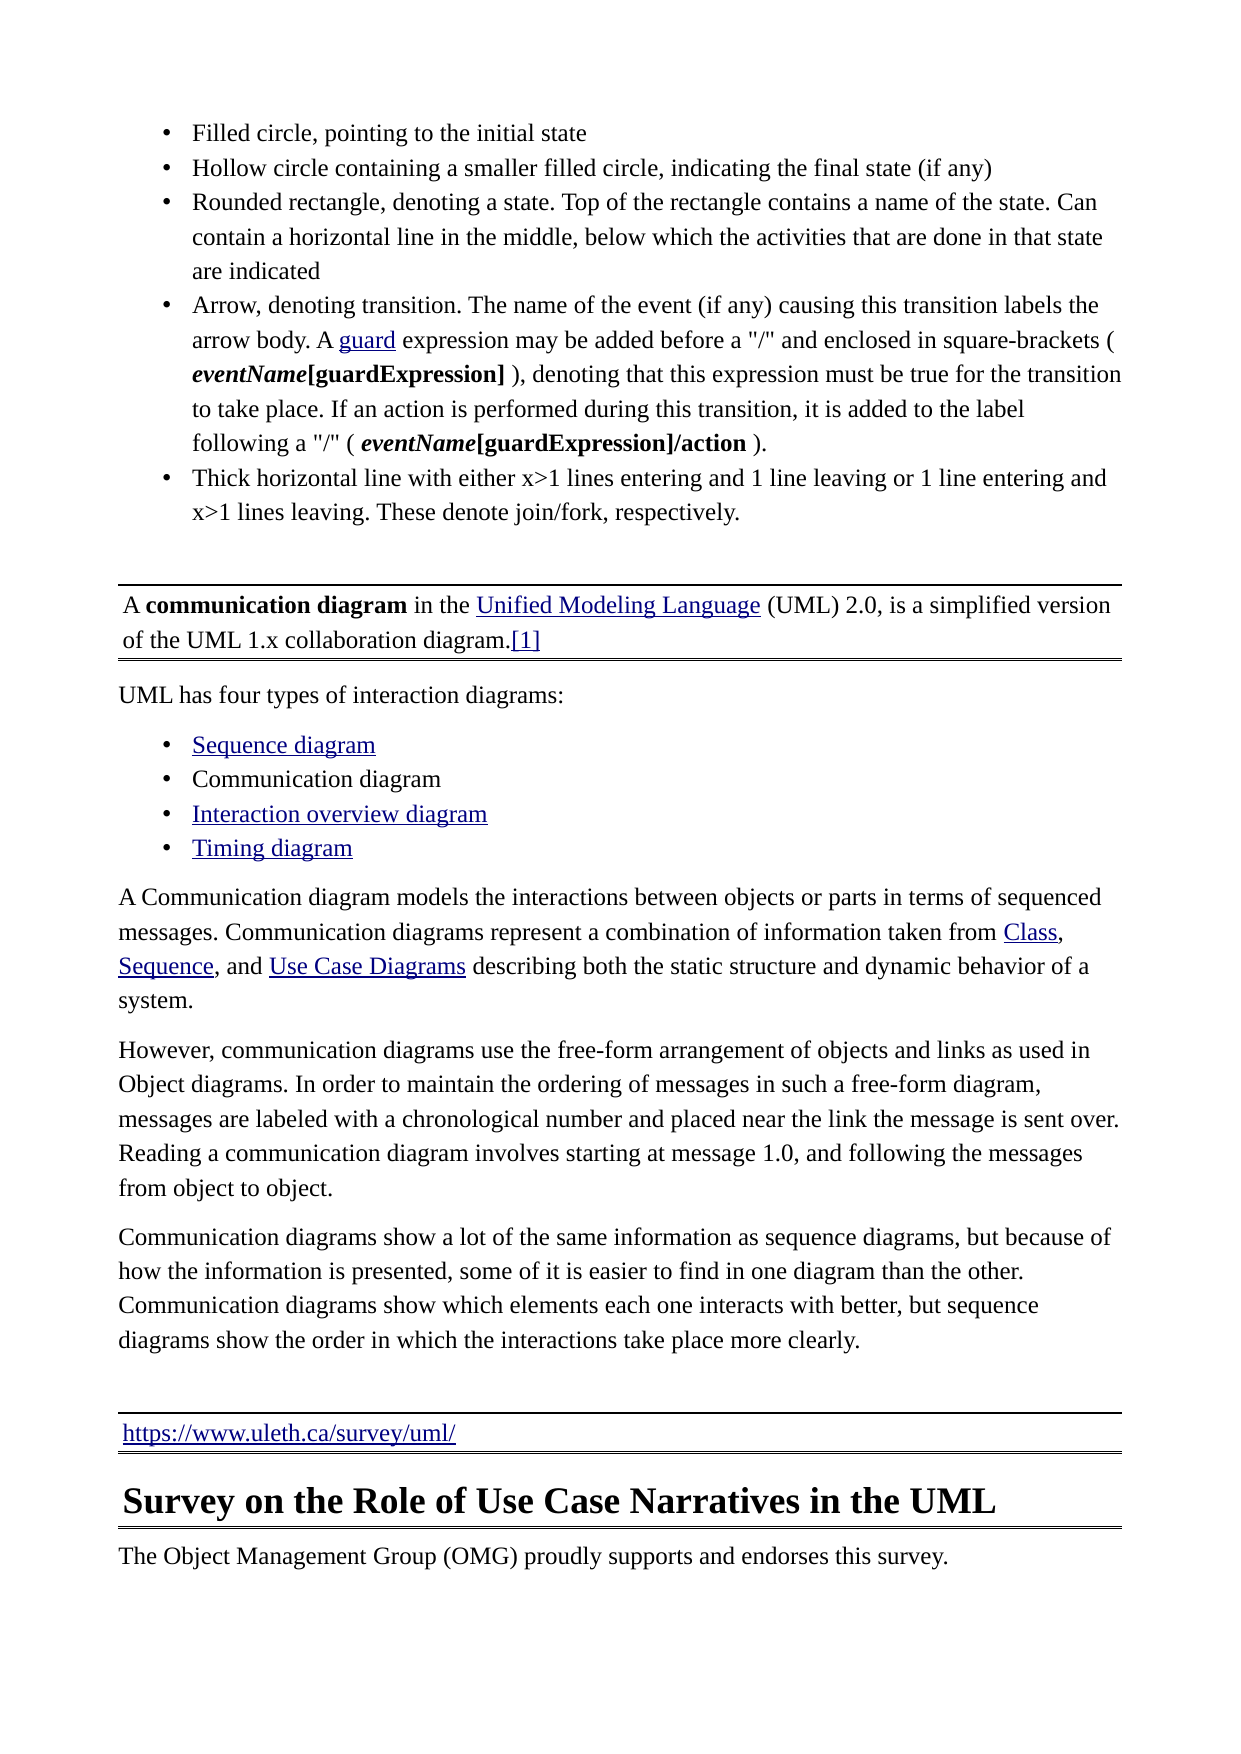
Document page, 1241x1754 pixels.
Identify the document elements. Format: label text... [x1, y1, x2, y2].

list Hollow circle containing a smaller filled circle, indicating the final state (if any) [162, 153, 1122, 181]
text A communication diagram in the Unified Modeling Language (UML) 2.0, is a simplified version of the UML 1.x collaboration diagram.[1] [118, 586, 1122, 658]
list Interaction overview diagram [162, 799, 1122, 827]
subtitle Survey on the Role of Use Case Narratives in the UML [118, 1474, 1122, 1526]
list Rounded rectangle, denoting a state. Top of the rectangle contains a name of the state. Can contain a horizontal line in the middle, below which the activities that are done in that state are indicated [162, 187, 1122, 285]
list Communication diagram [162, 764, 1122, 793]
text A Communication diagram models the interactions between objects or parts in terms of sequenced messages. Communication diagrams represent a combination of information taken from Class, Sequence, and Use Case Diagrams describing both the static structure and dynamic behavior of a system. [118, 882, 1122, 1014]
text The Object Management Group (OMG) proudly supports and endorses this survey. [118, 1541, 1122, 1570]
text Communication diagrams show a lot of the same information as sequence diagrams, but because of how the information is presented, some of it is easier to find in one diagram than the other. Communication diagrams show which elements each one interacts with better, but sequence diagrams show the order in which the interactions take place more clearly. [118, 1222, 1122, 1354]
text https://www.uleth.ca/survey/uml/ [118, 1414, 1122, 1451]
list Sequence diagram [162, 730, 1122, 758]
list Timing diagram [162, 833, 1122, 862]
text However, communication diagrams use the free-form arrangement of objects and links as used in Object diagrams. In order to maintain the ordering of messages in such a free-form diagram, messages are labeled with a chronological number and placed near the link the message is sent over. Reading a communication diagram involves starting at message 1.0, and following the messages from object to object. [118, 1035, 1122, 1201]
list Thick horizontal line with either x>1 lines entering and 1 line leaving or 1 line entering and x>1 lines leaving. These denote join/fork, respectively. [162, 463, 1122, 526]
list Arrow, denoting transition. The name of the event (if any) causing this transition labels the arrow body. A guard expression may be added before a "/" and enclosed in square-brackets ( eventName[guardExpression] ), denoting that this expression must be true for the transition to take place. If an action is performed during this transition, it is added to the label following a "/" ( eventName[guardExpression]/action ). [162, 291, 1122, 457]
text UML has four types of interaction diagrams: [118, 681, 1122, 709]
list Filled circle, pointing to the initial state [162, 118, 1122, 147]
